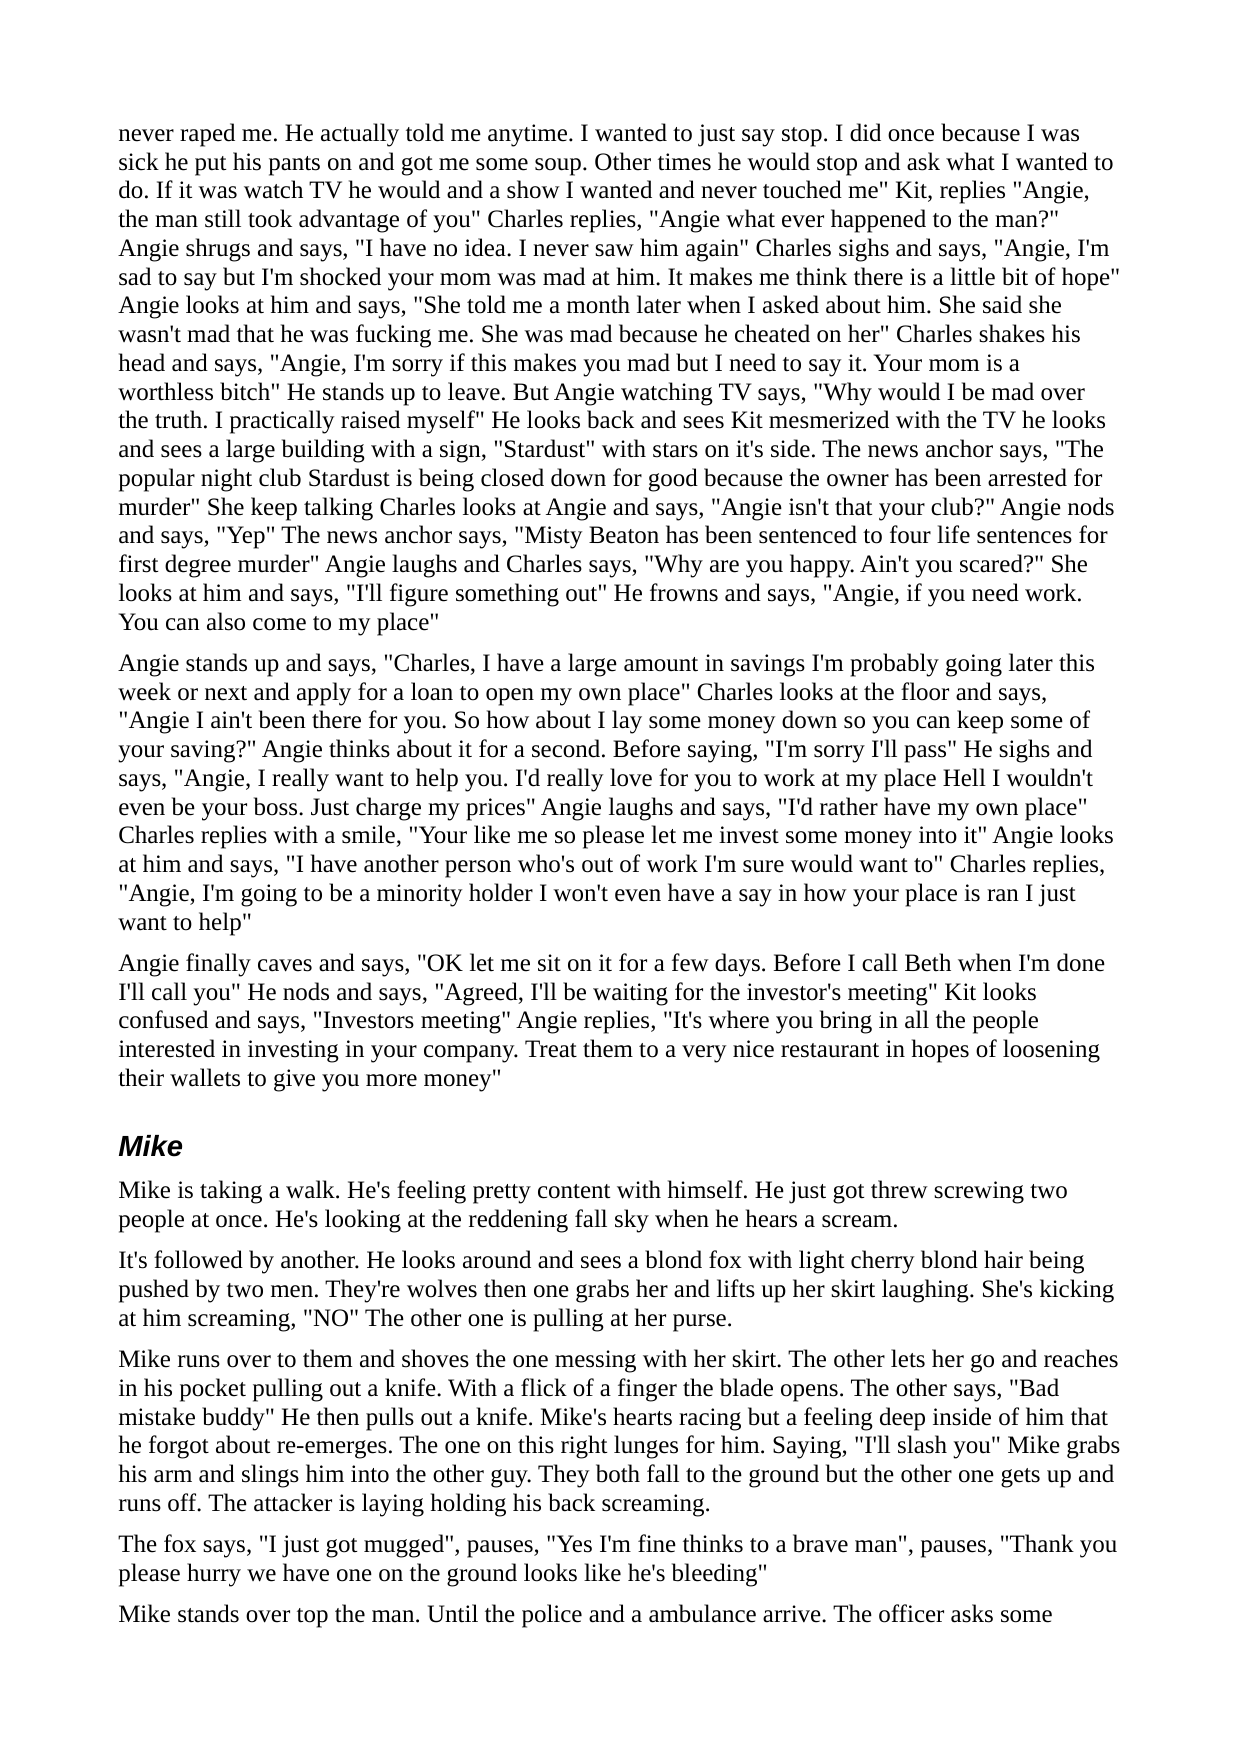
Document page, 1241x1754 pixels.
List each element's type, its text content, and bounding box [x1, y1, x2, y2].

subtitle Mike [118, 1129, 1122, 1163]
text never raped me. He actually told me anytime. I wanted to just say stop. I did once because I was sick he put his pants on and got me some soup. Other times he would stop and ask what I wanted to do. If it was watch TV he would and a show I wanted and never touched me" Kit, replies "Angie, the man still took advantage of you" Charles replies, "Angie what ever happened to the man?" Angie shrugs and says, "I have no idea. I never saw him again" Charles sighs and says, "Angie, I'm sad to say but I'm shocked your mom was mad at him. It makes me think there is a little bit of hope" Angie looks at him and says, "She told me a month later when I asked about him. She said she wasn't mad that he was fucking me. She was mad because he cheated on her" Charles shakes his head and says, "Angie, I'm sorry if this makes you mad but I need to say it. Your mom is a worthless bitch" He stands up to leave. But Angie watching TV says, "Why would I be mad over the truth. I practically raised myself" He looks back and sees Kit mesmerized with the TV he looks and sees a large building with a sign, "Stardust" with stars on it's side. The news anchor says, "The popular night club Stardust is being closed down for good because the owner has been arrested for murder" She keep talking Charles looks at Angie and says, "Angie isn't that your club?" Angie nods and says, "Yep" The news anchor says, "Misty Beaton has been sentenced to four life sentences for first degree murder" Angie laughs and Charles says, "Why are you happy. Ain't you scared?" She looks at him and says, "I'll figure something out" He frowns and says, "Angie, if you need work. You can also come to my place" [118, 118, 1122, 636]
text Angie stands up and says, "Charles, I have a large amount in savings I'm probably going later this week or next and apply for a loan to open my own place" Charles looks at the floor and says, "Angie I ain't been there for you. So how about I lay some money down so you can keep some of your saving?" Angie thinks about it for a second. Before saying, "I'm sorry I'll pass" He sighs and says, "Angie, I really want to help you. I'd really love for you to work at my place Hell I wouldn't even be your boss. Just charge my prices" Angie laughs and says, "I'd rather have my own place" Charles replies with a smile, "Your like me so please let me invest some money into it" Angie looks at him and says, "I have another person who's out of work I'm sure would want to" Charles replies, "Angie, I'm going to be a minority holder I won't even have a say in how your place is ran I just want to help" [118, 648, 1122, 936]
text Mike runs over to them and shoves the one messing with her skirt. The other lets her go and reaches in his pocket pulling out a knife. With a flick of a finger the blade opens. The other says, "Bad mistake buddy" He then pulls out a knife. Mike's hearts racing but a feeling deep inside of him that he forgot about re-emerges. The one on this right lunges for him. Saying, "I'll slash you" Mike grabs his arm and slings him into the other guy. They both fall to the ground but the other one gets up and runs off. The attacker is laying holding his back screaming. [118, 1344, 1122, 1517]
text Mike stands over top the man. Until the police and a ambulance arrive. The officer asks some [118, 1599, 1122, 1628]
text It's followed by another. He looks around and sees a blond fox with light cherry blond hair being pushed by two men. They're wolves then one grabs her and lifts up her skirt laughing. She's kicking at him screaming, "NO" The other one is pulling at her purse. [118, 1245, 1122, 1332]
text Mike is taking a walk. He's feeling pretty content with himself. He just got threw screwing two people at once. He's looking at the reddening fall sky when he hears a scream. [118, 1175, 1122, 1233]
text The fox says, "I just got mugged", pauses, "Yes I'm fine thinks to a brave man", pauses, "Thank you please hurry we have one on the ground looks like he's bleeding" [118, 1529, 1122, 1587]
text Angie finally caves and says, "OK let me sit on it for a few days. Before I call Beth when I'm done I'll call you" He nods and says, "Agreed, I'll be waiting for the investor's meeting" Kit looks confused and says, "Investors meeting" Angie replies, "It's where you bring in all the people interested in investing in your company. Treat them to a very nice restaurant in hopes of loosening their wallets to give you more money" [118, 948, 1122, 1092]
